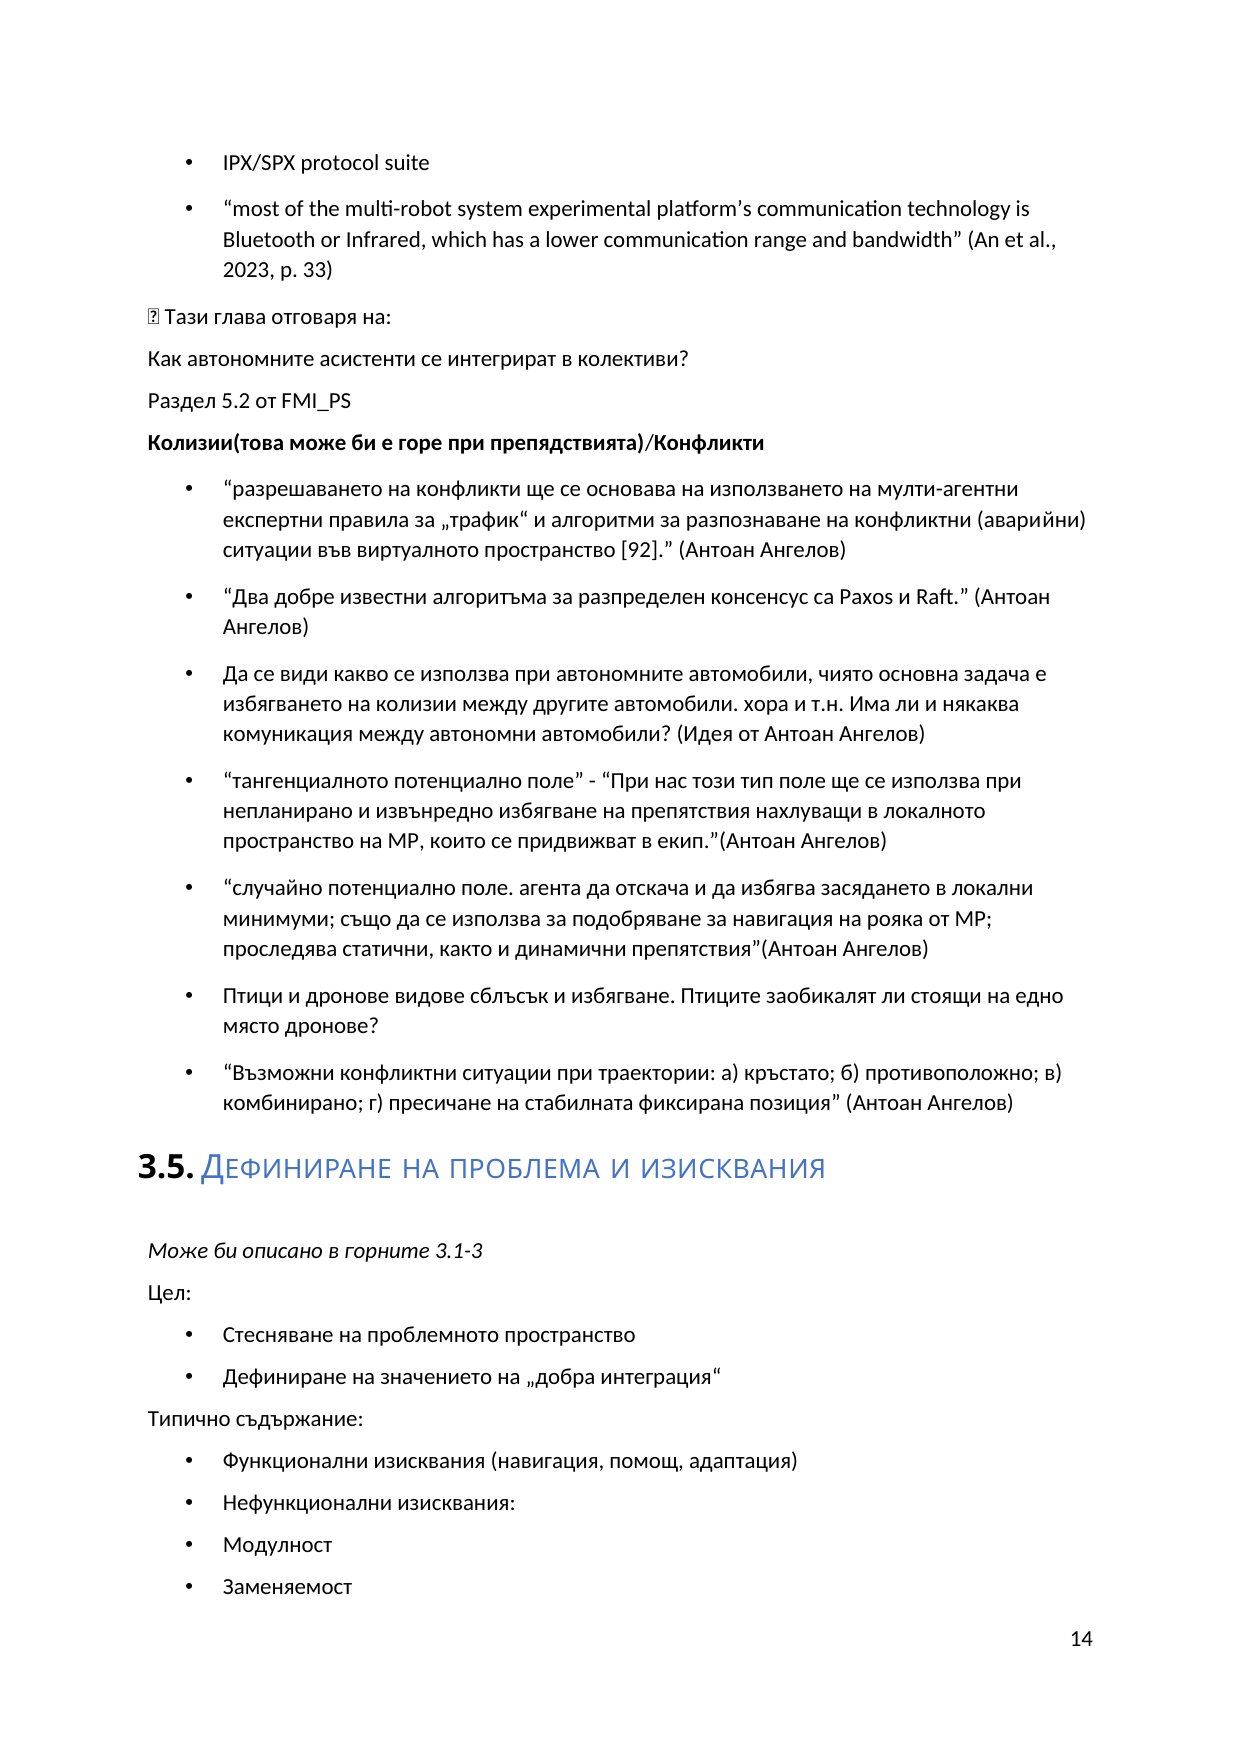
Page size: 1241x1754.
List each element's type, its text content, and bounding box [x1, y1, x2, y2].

list Функционални изисквания (навигация, помощ, адаптация) [185, 1446, 1093, 1474]
list Модулност [185, 1530, 1093, 1558]
list Заменяемост [185, 1572, 1093, 1600]
list Птици и дронове видове сблъсък и избягване. Птиците заобикалят ли стоящи на едно място дронове? [185, 981, 1093, 1039]
list Стесняване на проблемното пространство [185, 1320, 1093, 1348]
list Да се види какво се използва при автономните автомобили, чиято основна задача е избягването на колизии между другите автомобили. хора и т.н. Има ли и някаква комуникация между автономни автомобили? (Идея от Антоан Ангелов) [185, 659, 1093, 747]
list “случайно потенциално поле. агента да отскача и да избягва засядането в локални минимуми; също да се използва за подобряване за навигация на рояка от МР; проследява статични, както и динамични препятствия”(Антоан Ангелов) [185, 873, 1093, 962]
text Колизии(това може би е горе при препядствията)/Конфликти [148, 428, 1093, 456]
list Дефиниране на значението на „добра интеграция“ [185, 1362, 1093, 1390]
title Дефиниране на проблема и изисквания [195, 1143, 1093, 1189]
text Цел: [148, 1278, 1093, 1306]
list IPX/SPX protocol suite [185, 148, 1093, 176]
list Нефункционални изисквания: [185, 1488, 1093, 1516]
text Как автономните асистенти се интегрират в колективи? [148, 344, 1093, 372]
text 📌 Тази глава отговаря на: [148, 302, 1093, 330]
text Може би описано в горните 3.1-3 [148, 1236, 1093, 1264]
list “разрешаването на конфликти ще се основава на използването на мулти-агентни експертни правила за „трафик“ и алгоритми за разпознаване на конфликтни (аварийни) ситуации във виртуалното пространство [92].” (Антоан Ангелов) [185, 474, 1093, 563]
list “most of the multi-robot system experimental platform’s communication technology is Bluetooth or Infrared, which has a lower communication range and bandwidth” (An et al., 2023, p. 33) [185, 194, 1093, 283]
list “Два добре известни алгоритъма за разпределен консенсус са Paxos и Raft.” (Антоан Ангелов) [185, 582, 1093, 640]
list “тангенциалното потенциално поле” - “При нас този тип поле ще се използва при непланирано и извънредно избягване на препятствия нахлуващи в локалното пространство на МР, които се придвижват в екип.”(Антоан Ангелов) [185, 766, 1093, 855]
list “Възможни конфликтни ситуации при траектории: а) кръстато; б) противоположно; в) комбинирано; г) пресичане на стабилната фиксирана позиция” (Антоан Ангелов) [185, 1058, 1093, 1116]
text Раздел 5.2 от FMI_PS [148, 386, 1093, 414]
text Типично съдържание: [148, 1404, 1093, 1432]
